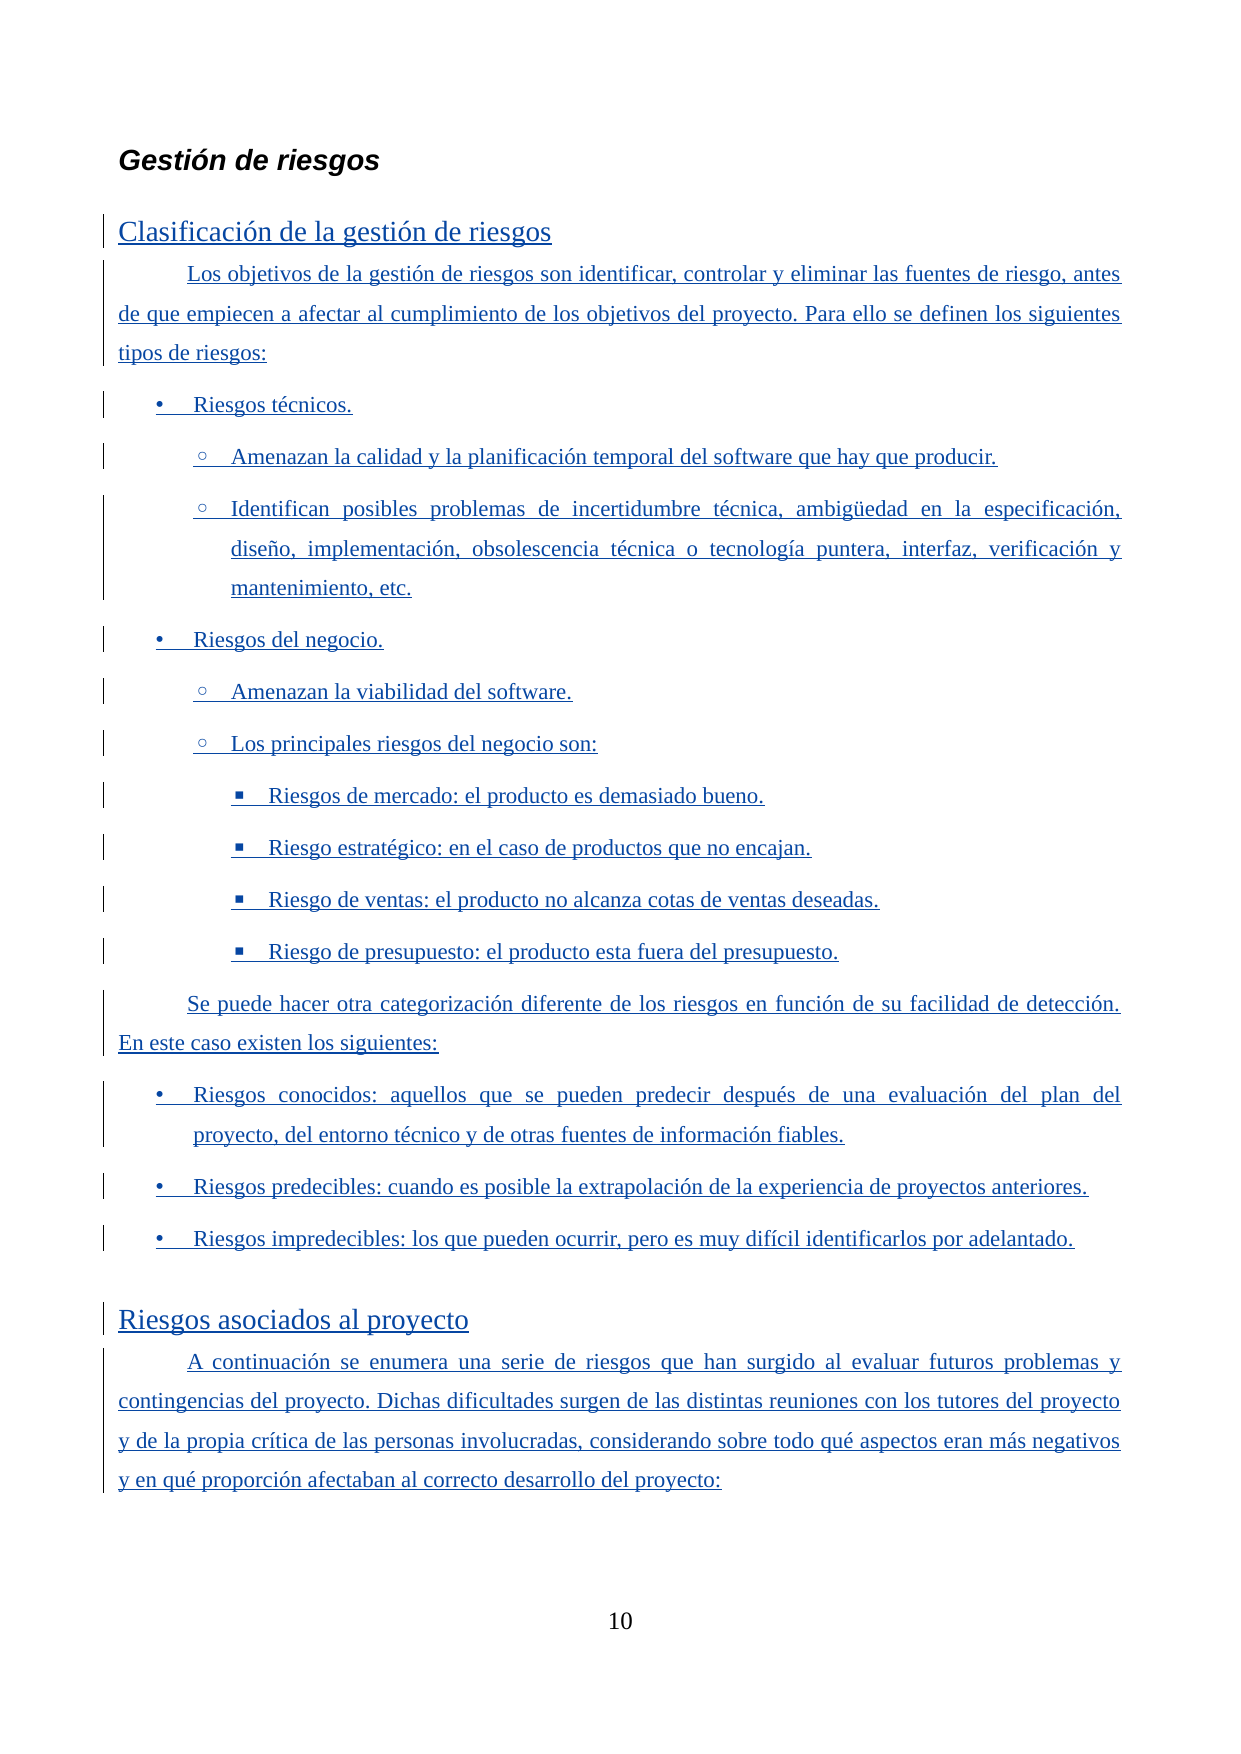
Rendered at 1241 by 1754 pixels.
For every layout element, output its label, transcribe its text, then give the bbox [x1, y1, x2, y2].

list Riesgos conocidos: aquellos que se pueden predecir después de una evaluación del plan del [156, 1081, 1122, 1104]
list diseño, implementación, obsolescencia técnica o tecnología puntera, interfaz, verificación y mantenimiento, etc. [193, 519, 1122, 600]
list Riesgo de ventas: el producto no alcanza cotas de ventas deseadas. [231, 886, 1122, 912]
list Riesgo de presupuesto: el producto esta fuera del presupuesto. [231, 938, 1122, 964]
list Riesgos predecibles: cuando es posible la extrapolación de la experiencia de proyectos anteriores. [156, 1173, 1122, 1199]
text A continuación se enumera una serie de riesgos que han surgido al evaluar futuros problemas y contingencias del proyecto. Dichas dificultades surgen de las distintas reuniones con los tutores del proyecto y de la propia crítica de las personas involucradas, considerando sobre todo qué aspectos eran más negativos y en qué proporción afectaban al correcto desarrollo del proyecto: [118, 1348, 1122, 1493]
list Amenazan la viabilidad del software. [193, 678, 1122, 704]
list Identifican posibles problemas de incertidumbre técnica, ambigüedad en la especificación, [193, 495, 1122, 518]
text Se puede hacer otra categorización diferente de los riesgos en función de su facilidad de detección. En este caso existen los siguientes: [118, 990, 1122, 1056]
list Los principales riesgos del negocio son: [193, 730, 1122, 756]
list Amenazan la calidad y la planificación temporal del software que hay que producir. [193, 443, 1122, 469]
list Riesgos del negocio. [156, 626, 1122, 652]
text tipos de riesgos: [118, 324, 1122, 366]
list Riesgos de mercado: el producto es demasiado bueno. [231, 782, 1122, 808]
subtitle Riesgos asociados al proyecto [118, 1302, 1122, 1335]
list proyecto, del entorno técnico y de otras fuentes de información fiables. [156, 1105, 1122, 1147]
subtitle Gestión de riesgos [118, 143, 1122, 177]
list Riesgos impredecibles: los que pueden ocurrir, pero es muy difícil identificarlos por adelantado. [156, 1225, 1122, 1251]
list Riesgos técnicos. [156, 391, 1122, 417]
text Los objetivos de la gestión de riesgos son identificar, controlar y eliminar las fuentes de riesgo, antes de que empiecen a afectar al cumplimiento de los objetivos del proyecto. Para ello se definen los siguientes [118, 260, 1122, 323]
subtitle Clasificación de la gestión de riesgos [118, 214, 1122, 248]
list Riesgo estratégico: en el caso de productos que no encajan. [231, 834, 1122, 860]
